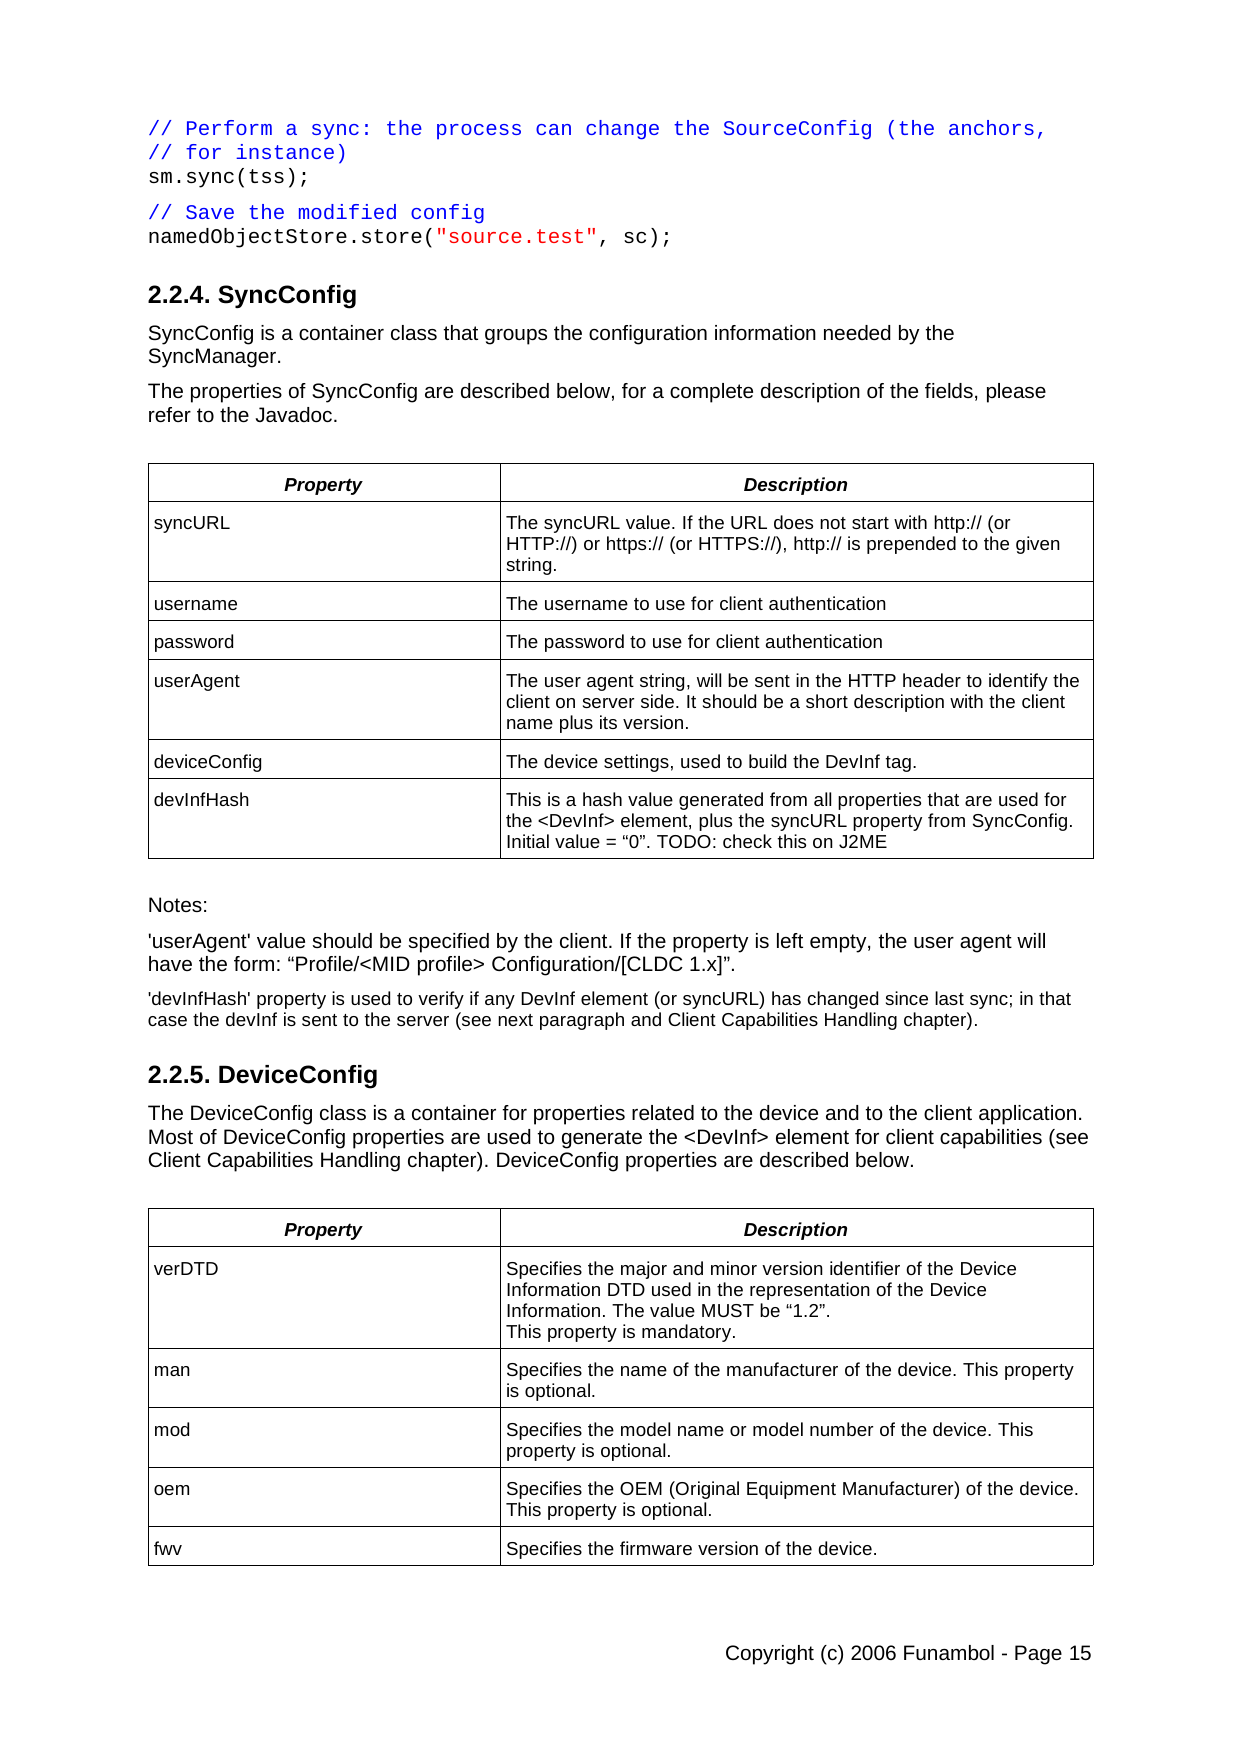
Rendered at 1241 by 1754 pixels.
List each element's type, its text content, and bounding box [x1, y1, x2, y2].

table_header Property [149, 1209, 500, 1246]
table_cell Specifies the model name or model number of the device. This property is optional. [501, 1408, 1093, 1467]
text SyncConfig is a container class that groups the configuration information needed by the SyncManager. [148, 321, 1093, 368]
table_cell oem [149, 1468, 500, 1526]
table_cell The device settings, used to build the DevInf tag. [501, 740, 1093, 778]
table_cell userAgent [149, 660, 500, 739]
table_cell Specifies the firmware version of the device. [501, 1527, 1093, 1565]
table_cell Specifies the name of the manufacturer of the device. This property is optional. [501, 1349, 1093, 1407]
table_cell username [149, 582, 500, 620]
text 'userAgent' value should be specified by the client. If the property is left empty, the user agent will have the form: “Profile/<MID profile> Configuration/[CLDC 1.x]”. [148, 929, 1093, 976]
subtitle SyncConfig [148, 281, 1093, 309]
table_cell mod [149, 1408, 500, 1467]
table_cell The password to use for client authentication [501, 621, 1093, 659]
table_header Description [501, 1209, 1093, 1246]
text // Perform a sync: the process can change the SourceConfig (the anchors, // for instance) sm.sync(tss); [148, 118, 1093, 190]
text The DeviceConfig class is a container for properties related to the device and to the client application. Most of DeviceConfig properties are used to generate the <DevInf> element for client capabilities (see Client Capabilities Handling chapter). DeviceConfig properties are described below. [148, 1102, 1093, 1172]
table_cell The username to use for client authentication [501, 582, 1093, 620]
table_cell The user agent string, will be sent in the HTTP header to identify the client on server side. It should be a short description with the client name plus its version. [501, 660, 1093, 739]
table_cell verDTD [149, 1247, 500, 1348]
table_cell man [149, 1349, 500, 1407]
text Notes: [148, 894, 1093, 917]
text The properties of SyncConfig are described below, for a complete description of the fields, please refer to the Javadoc. [148, 380, 1093, 427]
table_cell password [149, 621, 500, 659]
table_cell Specifies the OEM (Original Equipment Manufacturer) of the device. This property is optional. [501, 1468, 1093, 1526]
table_header Property [149, 464, 500, 501]
table_cell syncURL [149, 502, 500, 581]
text 'devInfHash' property is used to verify if any DevInf element (or syncURL) has changed since last sync; in that case the devInf is sent to the server (see next paragraph and Client Capabilities Handling chapter). [148, 988, 1093, 1030]
table_header Description [501, 464, 1093, 501]
table_cell devInfHash [149, 779, 500, 858]
text // Save the modified config namedObjectStore.store("source.test", sc); [148, 202, 1093, 250]
table_cell fwv [149, 1527, 500, 1565]
table_cell The syncURL value. If the URL does not start with http:// (or HTTP://) or https:// (or HTTPS://), http:// is prepended to the given string. [501, 502, 1093, 581]
table_cell Specifies the major and minor version identifier of the Device Information DTD used in the representation of the Device Information. The value MUST be “1.2”. This property is mandatory. [501, 1247, 1093, 1348]
table_cell This is a hash value generated from all properties that are used for the <DevInf> element, plus the syncURL property from SyncConfig. Initial value = “0”. TODO: check this on J2ME [501, 779, 1093, 858]
table_cell deviceConfig [149, 740, 500, 778]
subtitle DeviceConfig [148, 1061, 1093, 1089]
